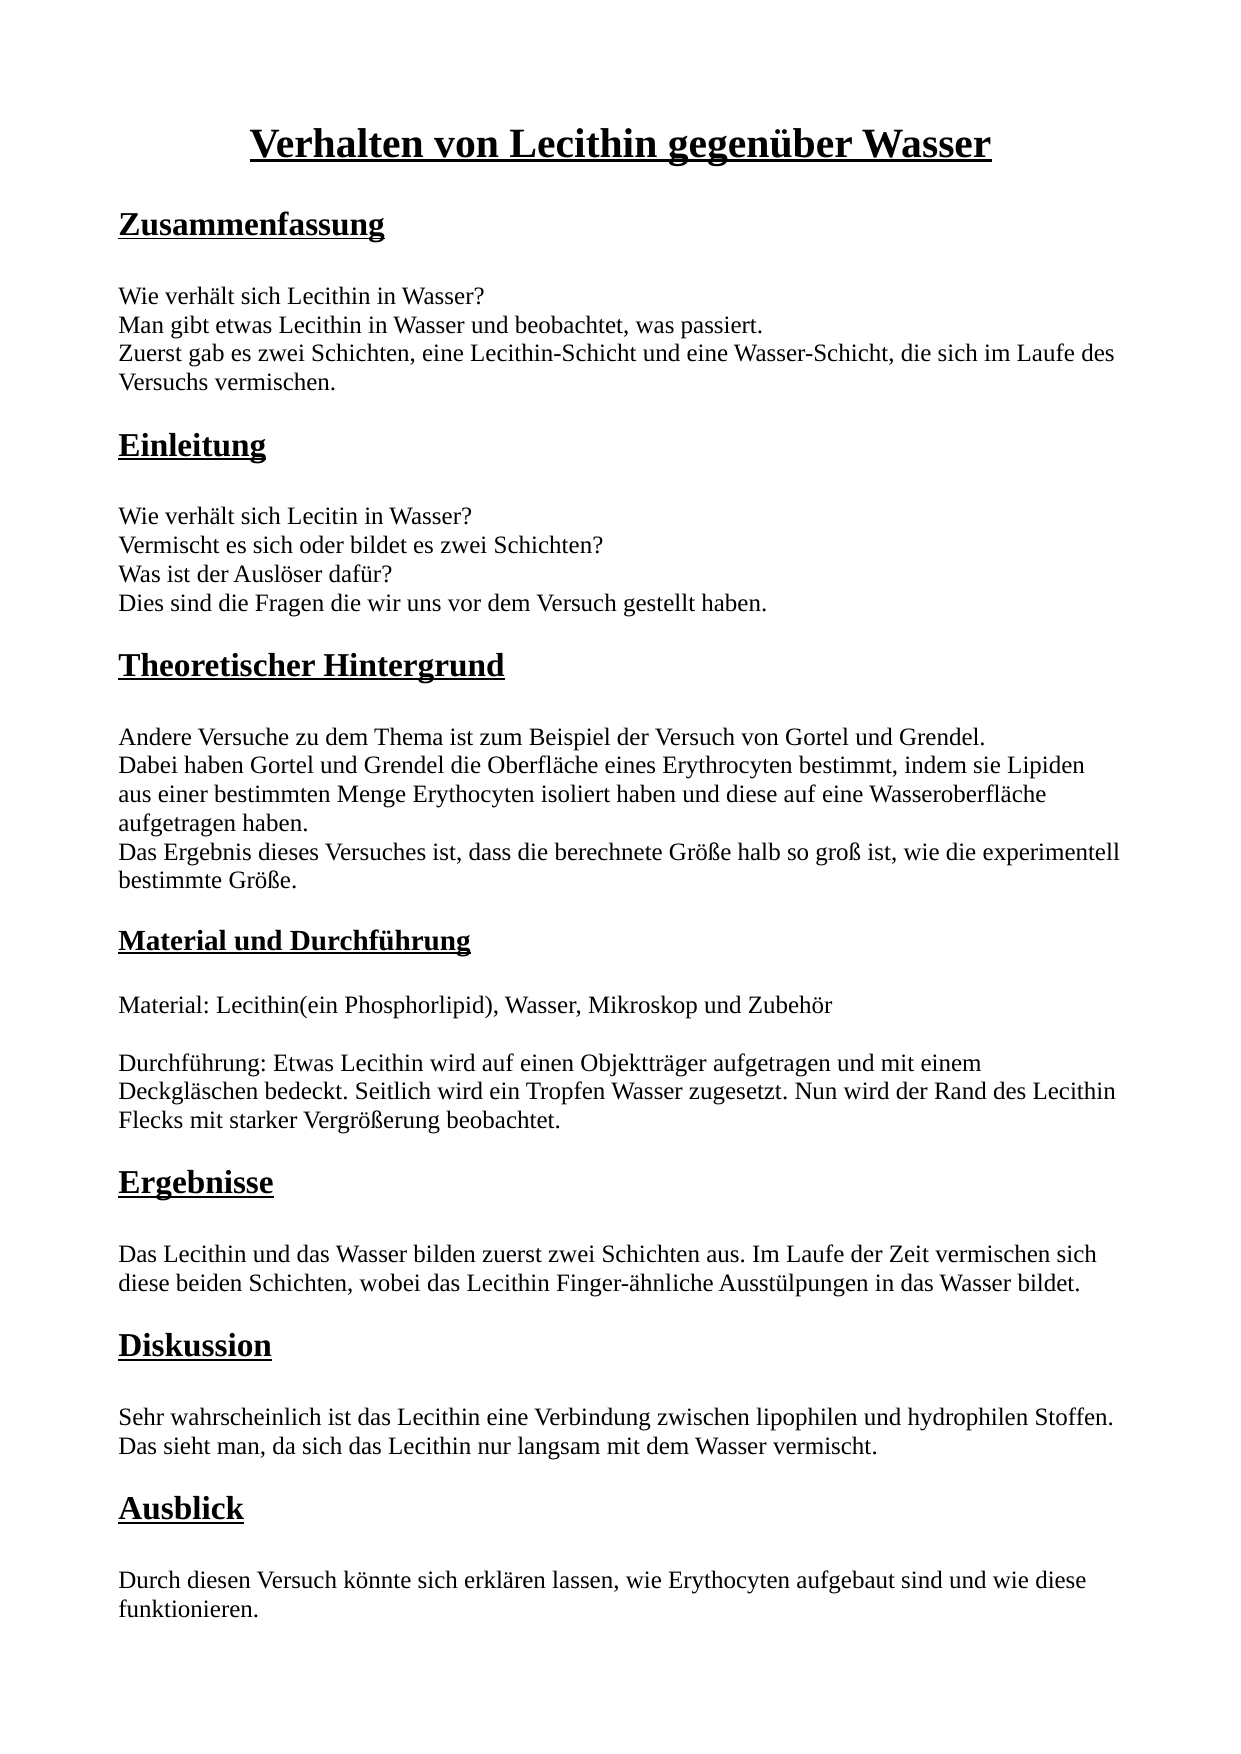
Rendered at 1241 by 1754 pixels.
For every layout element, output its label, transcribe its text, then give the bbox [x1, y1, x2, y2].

text Theoretischer Hintergrund [118, 645, 1122, 683]
text Man gibt etwas Lecithin in Wasser und beobachtet, was passiert. [118, 310, 1122, 338]
text Vermischt es sich oder bildet es zwei Schichten? [118, 530, 1122, 559]
text Das Lecithin und das Wasser bilden zuerst zwei Schichten aus. Im Laufe der Zeit vermischen sich diese beiden Schichten, wobei das Lecithin Finger-ähnliche Ausstülpungen in das Wasser bildet. [118, 1239, 1122, 1297]
text Zusammenfassung [118, 204, 1122, 243]
text Material und Durchführung [118, 923, 1122, 957]
text Durchführung: Etwas Lecithin wird auf einen Objektträger aufgetragen und mit einem Deckgläschen bedeckt. Seitlich wird ein Tropfen Wasser zugesetzt. Nun wird der Rand des Lecithin Flecks mit starker Vergrößerung beobachtet. [118, 1048, 1122, 1134]
text Durch diesen Versuch könnte sich erklären lassen, wie Erythocyten aufgebaut sind und wie diese funktionieren. [118, 1565, 1122, 1623]
text Ergebnisse [118, 1163, 1122, 1201]
text Sehr wahrscheinlich ist das Lecithin eine Verbindung zwischen lipophilen und hydrophilen Stoffen. Das sieht man, da sich das Lecithin nur langsam mit dem Wasser vermischt. [118, 1402, 1122, 1460]
text Wie verhält sich Lecithin in Wasser? [118, 281, 1122, 310]
text Wie verhält sich Lecitin in Wasser? [118, 501, 1122, 530]
text Dies sind die Fragen die wir uns vor dem Versuch gestellt haben. [118, 588, 1122, 616]
text Was ist der Auslöser dafür? [118, 559, 1122, 588]
text Dabei haben Gortel und Grendel die Oberfläche eines Erythrocyten bestimmt, indem sie Lipiden aus einer bestimmten Menge Erythocyten isoliert haben und diese auf eine Wasseroberfläche aufgetragen haben. [118, 751, 1122, 837]
text Das Ergebnis dieses Versuches ist, dass die berechnete Größe halb so groß ist, wie die experimentell bestimmte Größe. [118, 837, 1122, 894]
text Material: Lecithin(ein Phosphorlipid), Wasser, Mikroskop und Zubehör [118, 990, 1122, 1019]
text Verhalten von Lecithin gegenüber Wasser [118, 118, 1122, 166]
text Diskussion [118, 1326, 1122, 1364]
text Andere Versuche zu dem Thema ist zum Beispiel der Versuch von Gortel und Grendel. [118, 722, 1122, 751]
text Zuerst gab es zwei Schichten, eine Lecithin-Schicht und eine Wasser-Schicht, die sich im Laufe des Versuchs vermischen. [118, 338, 1122, 396]
text Einleitung [118, 425, 1122, 463]
text Ausblick [118, 1488, 1122, 1527]
